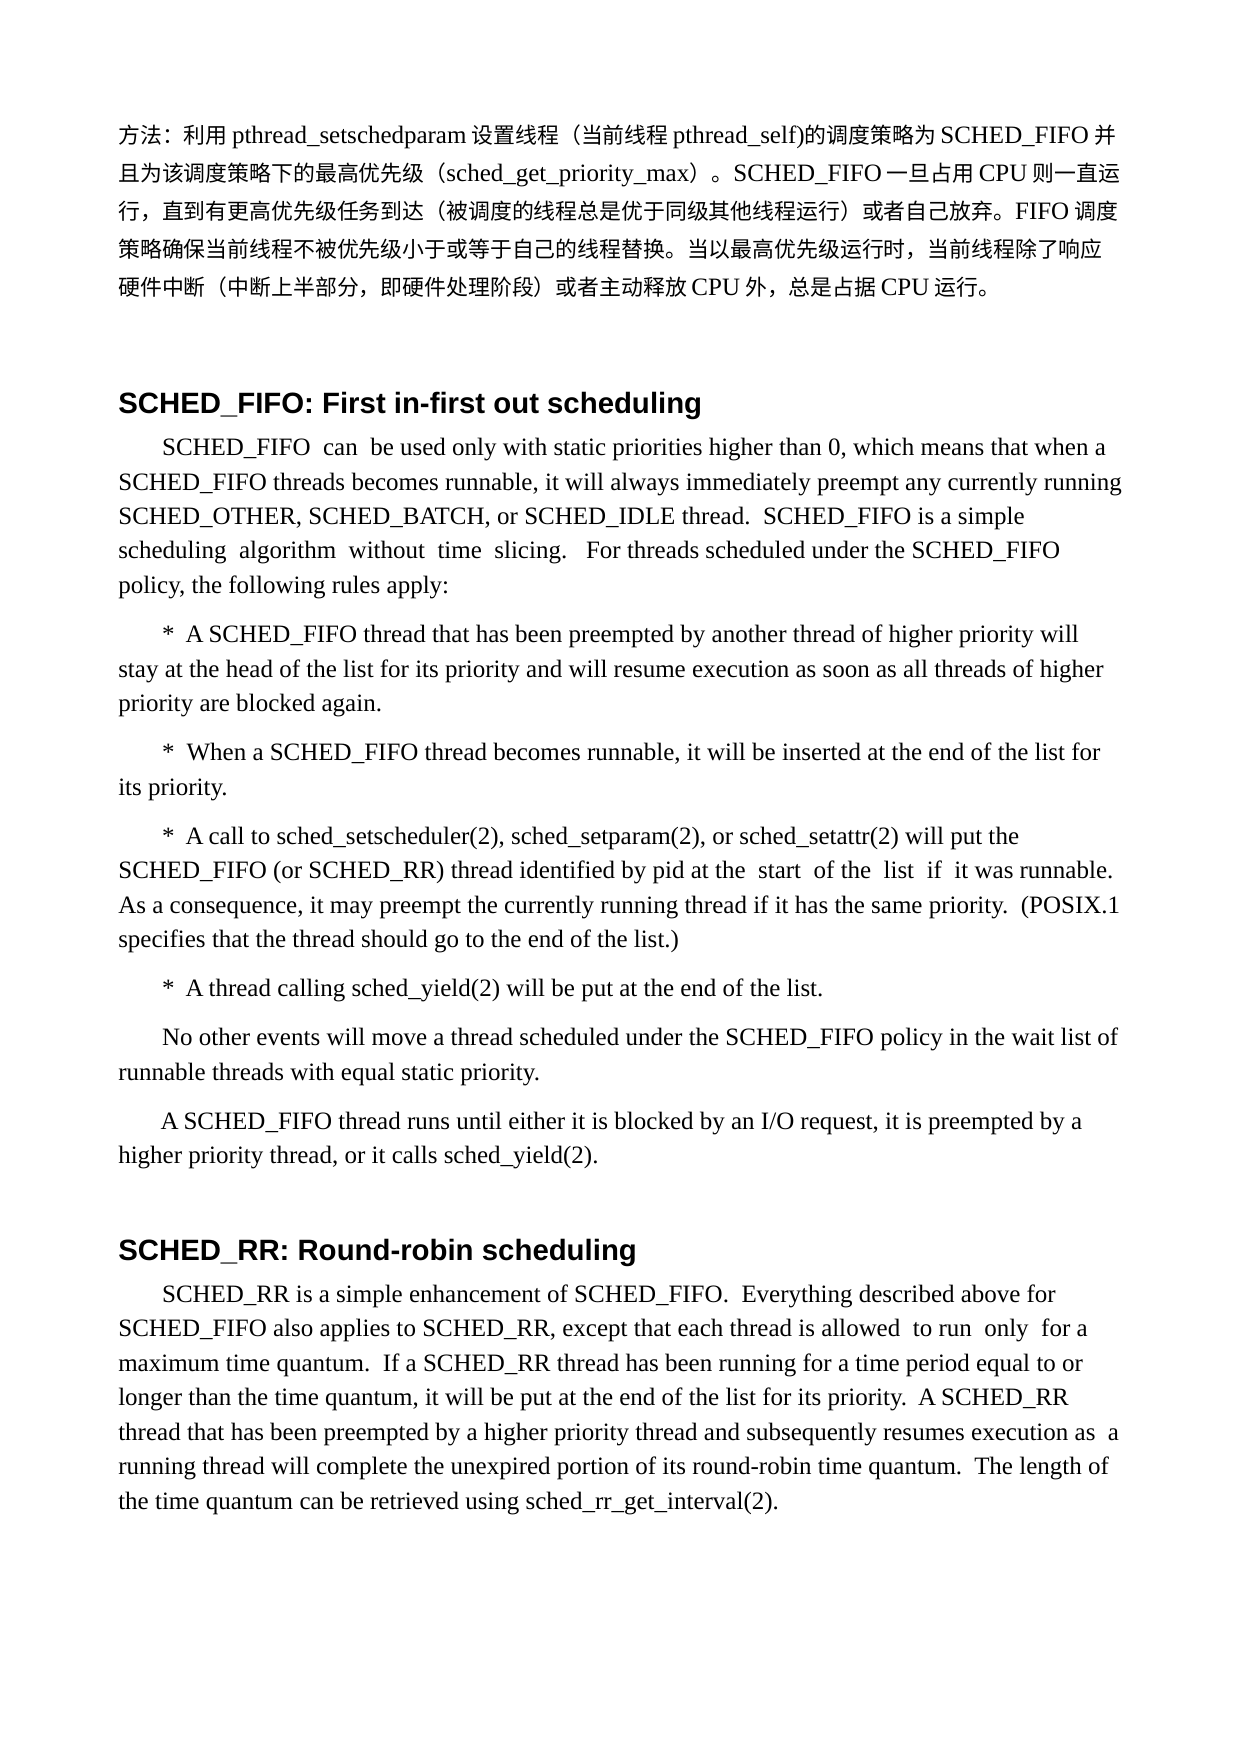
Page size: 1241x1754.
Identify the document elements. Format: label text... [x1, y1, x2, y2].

subtitle SCHED_FIFO: First in-first out scheduling [118, 386, 1122, 420]
text * When a SCHED_FIFO thread becomes runnable, it will be inserted at the end of the list for its priority. [118, 737, 1122, 800]
text No other events will move a thread scheduled under the SCHED_FIFO policy in the wait list of runnable threads with equal static priority. [118, 1022, 1122, 1086]
text 方法：利用pthread_setschedparam设置线程（当前线程pthread_self)的调度策略为SCHED_FIFO并且为该调度策略下的最高优先级（sched_get_priority_max）。SCHED_FIFO一旦占用CPU则一直运行，直到有更高优先级任务到达（被调度的线程总是优于同级其他线程运行）或者自己放弃。FIFO调度策略确保当前线程不被优先级小于或等于自己的线程替换。当以最高优先级运行时，当前线程除了响应硬件中断（中断上半部分，即硬件处理阶段）或者主动释放CPU外，总是占据CPU运行。 [118, 118, 1122, 301]
text A SCHED_FIFO thread runs until either it is blocked by an I/O request, it is preempted by a higher priority thread, or it calls sched_yield(2). [118, 1106, 1122, 1169]
text SCHED_FIFO can be used only with static priorities higher than 0, which means that when a SCHED_FIFO threads becomes runnable, it will always immediately preempt any currently running SCHED_OTHER, SCHED_BATCH, or SCHED_IDLE thread. SCHED_FIFO is a simple scheduling algorithm without time slicing. For threads scheduled under the SCHED_FIFO policy, the following rules apply: [118, 432, 1122, 599]
subtitle SCHED_RR: Round-robin scheduling [118, 1233, 1122, 1266]
text * A SCHED_FIFO thread that has been preempted by another thread of higher priority will stay at the head of the list for its priority and will resume execution as soon as all threads of higher priority are blocked again. [118, 619, 1122, 717]
text * A thread calling sched_yield(2) will be put at the end of the list. [118, 973, 1122, 1002]
text * A call to sched_setscheduler(2), sched_setparam(2), or sched_setattr(2) will put the SCHED_FIFO (or SCHED_RR) thread identified by pid at the start of the list if it was runnable. As a consequence, it may preempt the currently running thread if it has the same priority. (POSIX.1 specifies that the thread should go to the end of the list.) [118, 821, 1122, 953]
text SCHED_RR is a simple enhancement of SCHED_FIFO. Everything described above for SCHED_FIFO also applies to SCHED_RR, except that each thread is allowed to run only for a maximum time quantum. If a SCHED_RR thread has been running for a time period equal to or longer than the time quantum, it will be put at the end of the list for its priority. A SCHED_RR thread that has been preempted by a higher priority thread and subsequently resumes execution as a running thread will complete the unexpired portion of its round-robin time quantum. The length of the time quantum can be retrieved using sched_rr_get_interval(2). [118, 1279, 1122, 1514]
